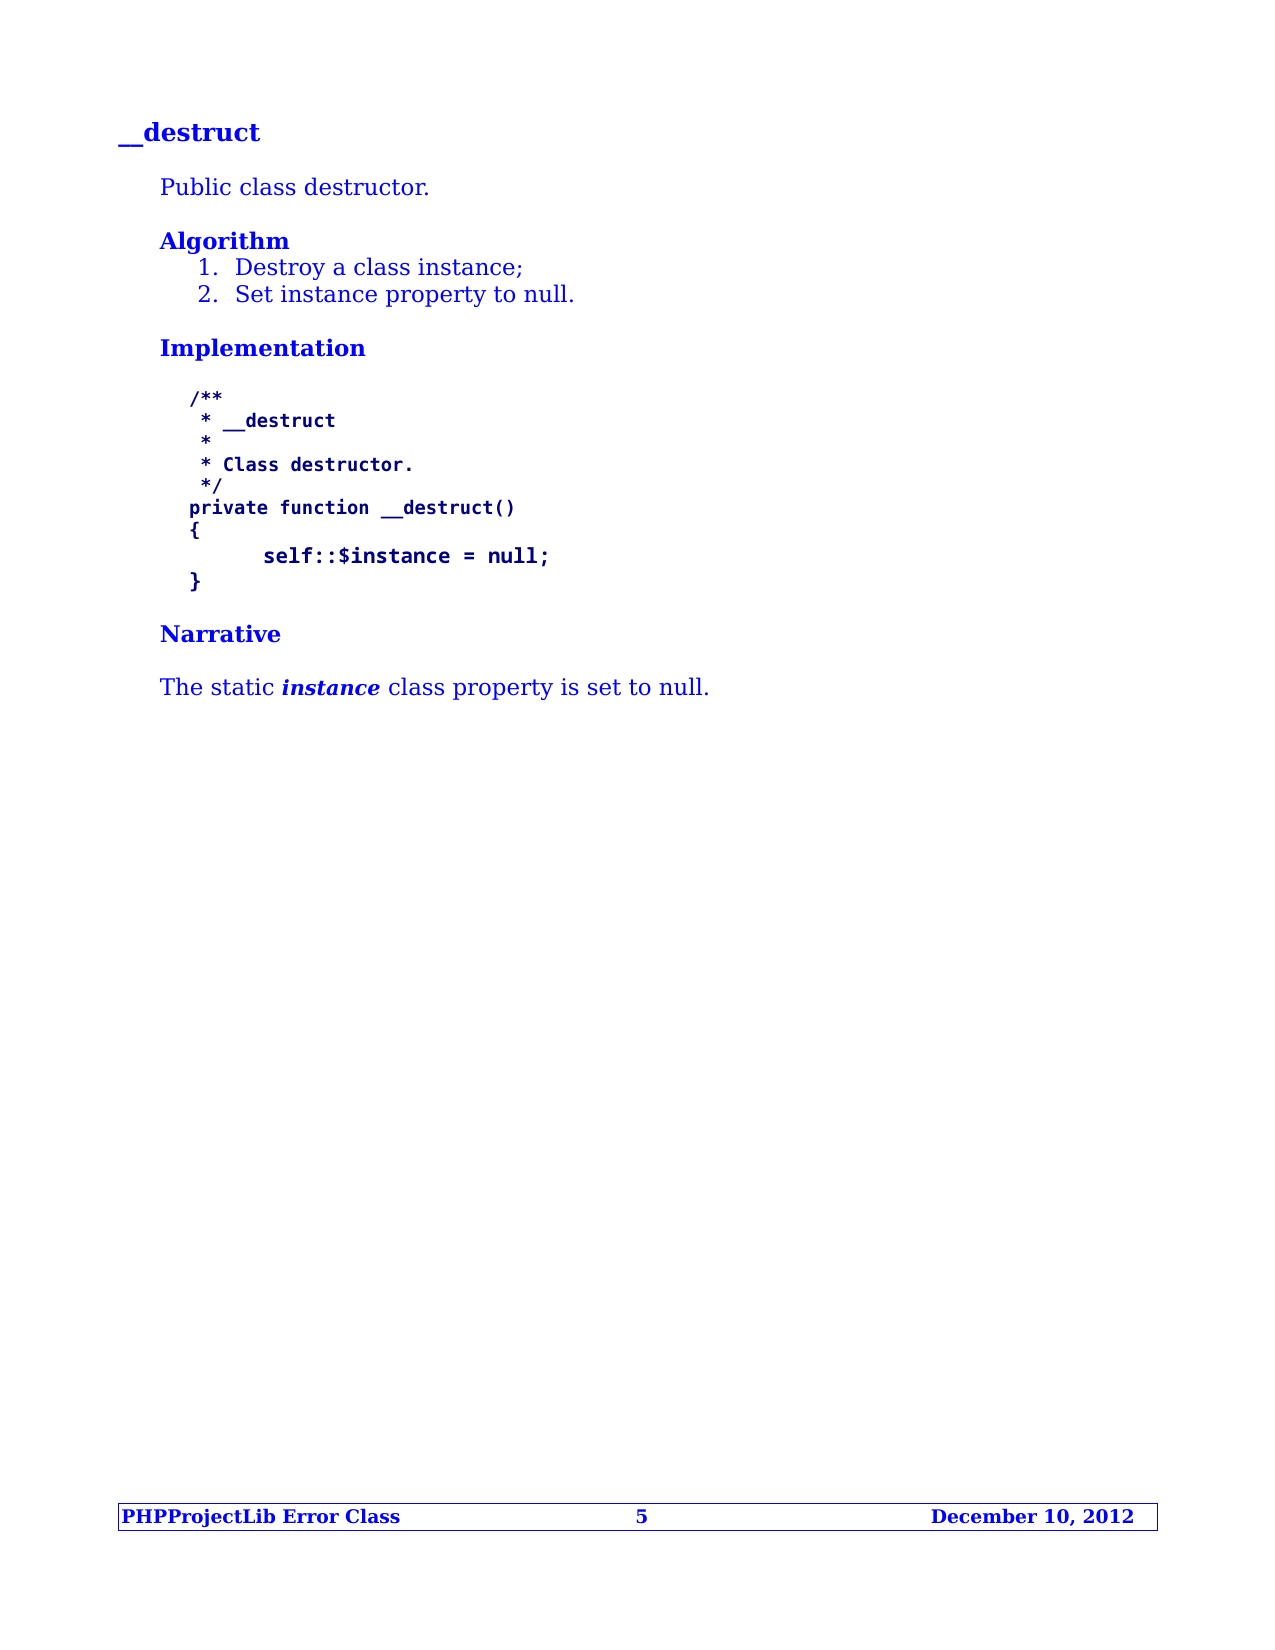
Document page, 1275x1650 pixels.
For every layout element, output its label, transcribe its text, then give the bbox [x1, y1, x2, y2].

list /** [189, 388, 1157, 410]
list * __destruct [189, 410, 1157, 432]
list * Class destructor. [189, 453, 1157, 475]
text Implementation [159, 334, 1157, 361]
list } [189, 569, 1157, 594]
list Destroy a class instance; [197, 254, 1157, 281]
list private function __destruct() [189, 497, 1157, 519]
text Narrative [159, 620, 1157, 647]
list * [189, 432, 1157, 453]
text Algorithm [159, 227, 1157, 254]
list */ [189, 475, 1157, 497]
text The static instance class property is set to null. [159, 674, 1157, 701]
list Set instance property to null. [197, 281, 1157, 308]
list { [189, 519, 1157, 541]
list self::$instance = null; [189, 541, 1157, 569]
text Public class destructor. [159, 174, 1157, 201]
title __destruct [118, 118, 1157, 147]
